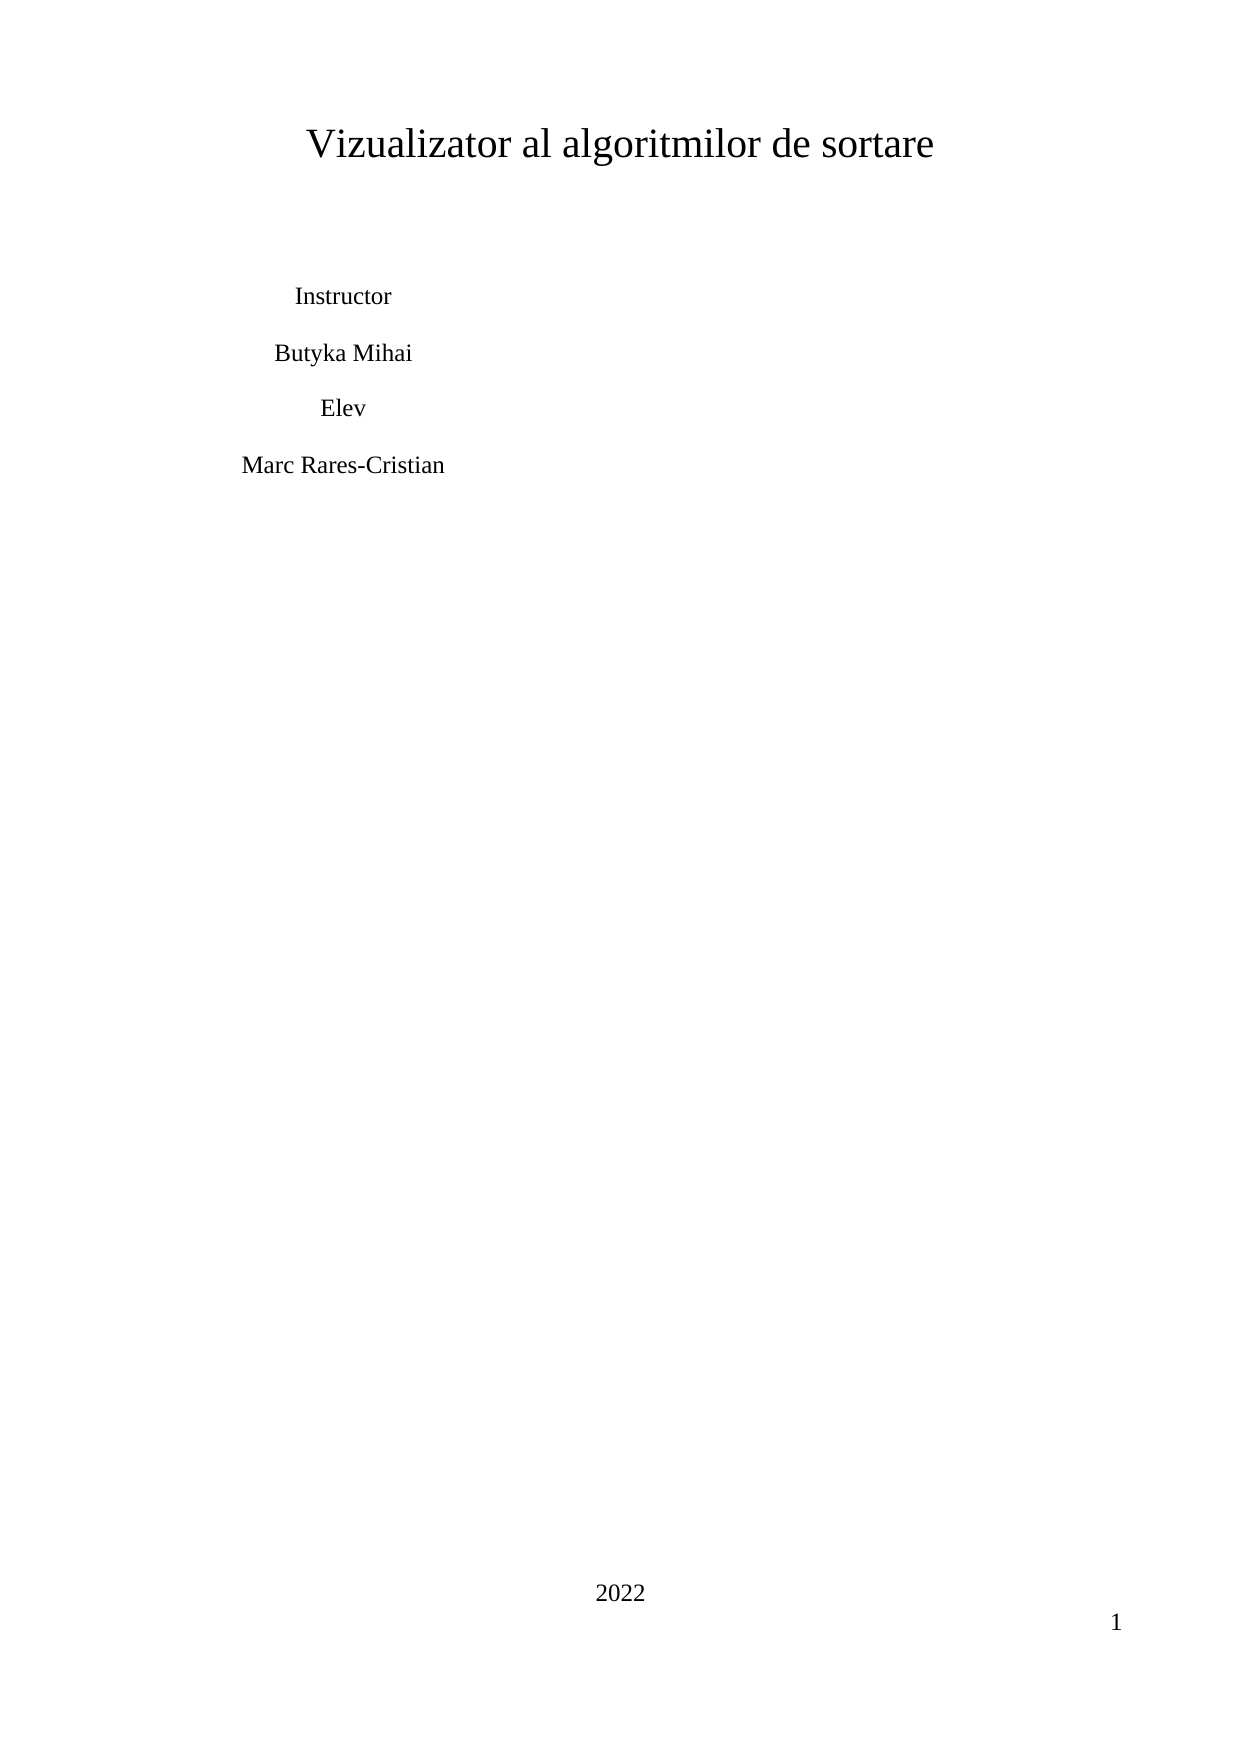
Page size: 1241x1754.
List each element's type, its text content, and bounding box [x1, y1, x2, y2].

table_header Elev [118, 393, 568, 451]
table_cell Butyka Mihai [118, 339, 568, 393]
text Vizualizator al algoritmilor de sortare [118, 118, 1122, 166]
table_header Instructor [118, 281, 568, 338]
table_cell Marc Rares-Cristian [118, 451, 568, 508]
